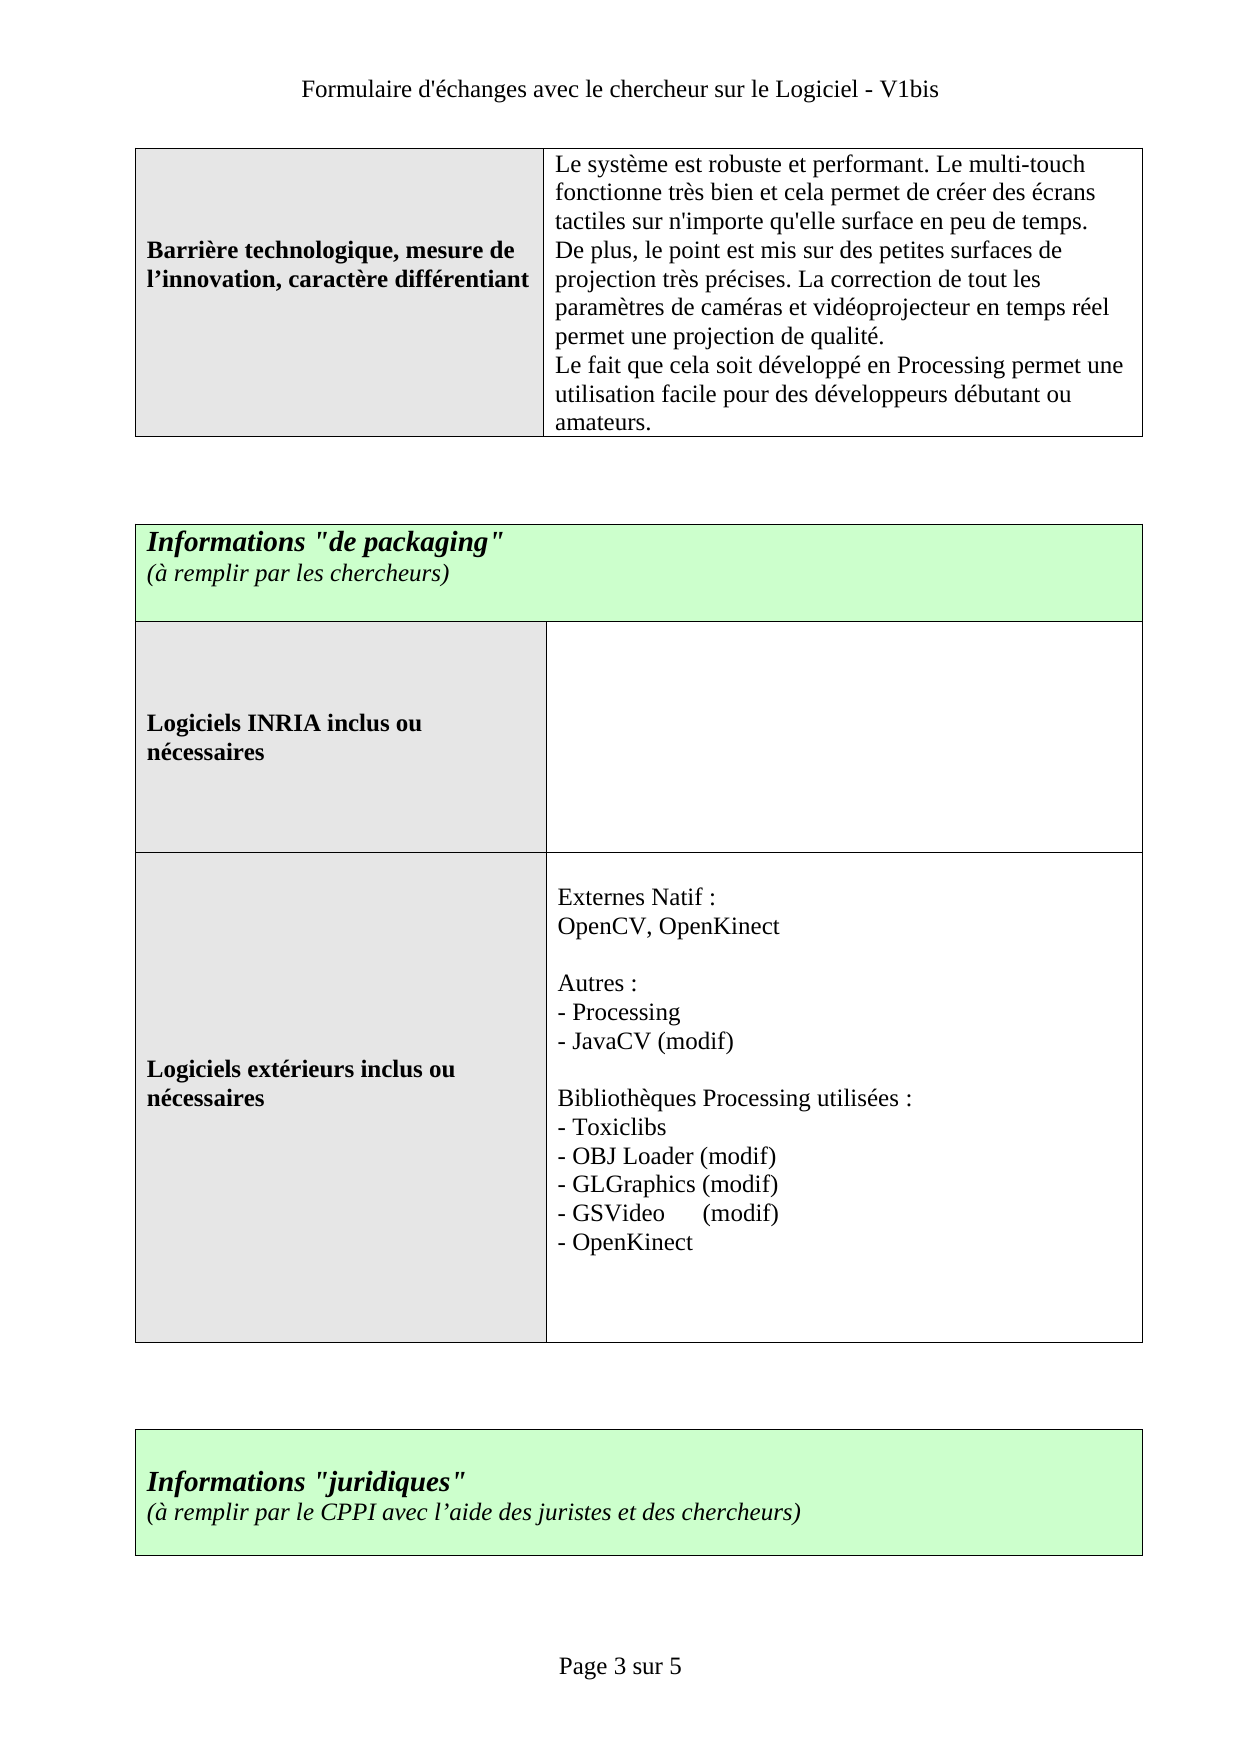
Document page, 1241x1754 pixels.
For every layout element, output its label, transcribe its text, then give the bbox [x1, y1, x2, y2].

table_cell Externes Natif : OpenCV, OpenKinect Autres : - Processing - JavaCV (modif) Bibliothèques Processing utilisées : - Toxiclibs - OBJ Loader (modif) - GLGraphics (modif) - GSVideo (modif) - OpenKinect [547, 853, 1142, 1342]
table_cell Logiciels extérieurs inclus ou nécessaires [136, 853, 546, 1342]
table_cell Logiciels INRIA inclus ou nécessaires [136, 622, 546, 852]
table_cell [547, 622, 1142, 852]
table_cell Barrière technologique, mesure de l’innovation, caractère différentiant [136, 149, 543, 436]
table_header Informations "juridiques" (à remplir par le CPPI avec l’aide des juristes et des chercheurs) [136, 1430, 1142, 1555]
table_cell Le système est robuste et performant. Le multi-touch fonctionne très bien et cela permet de créer des écrans tactiles sur n'importe qu'elle surface en peu de temps. De plus, le point est mis sur des petites surfaces de projection très précises. La correction de tout les paramètres de caméras et vidéoprojecteur en temps réel permet une projection de qualité. Le fait que cela soit développé en Processing permet une utilisation facile pour des développeurs débutant ou amateurs. [544, 149, 1142, 436]
table_header Informations "de packaging" (à remplir par les chercheurs) [136, 525, 1142, 621]
